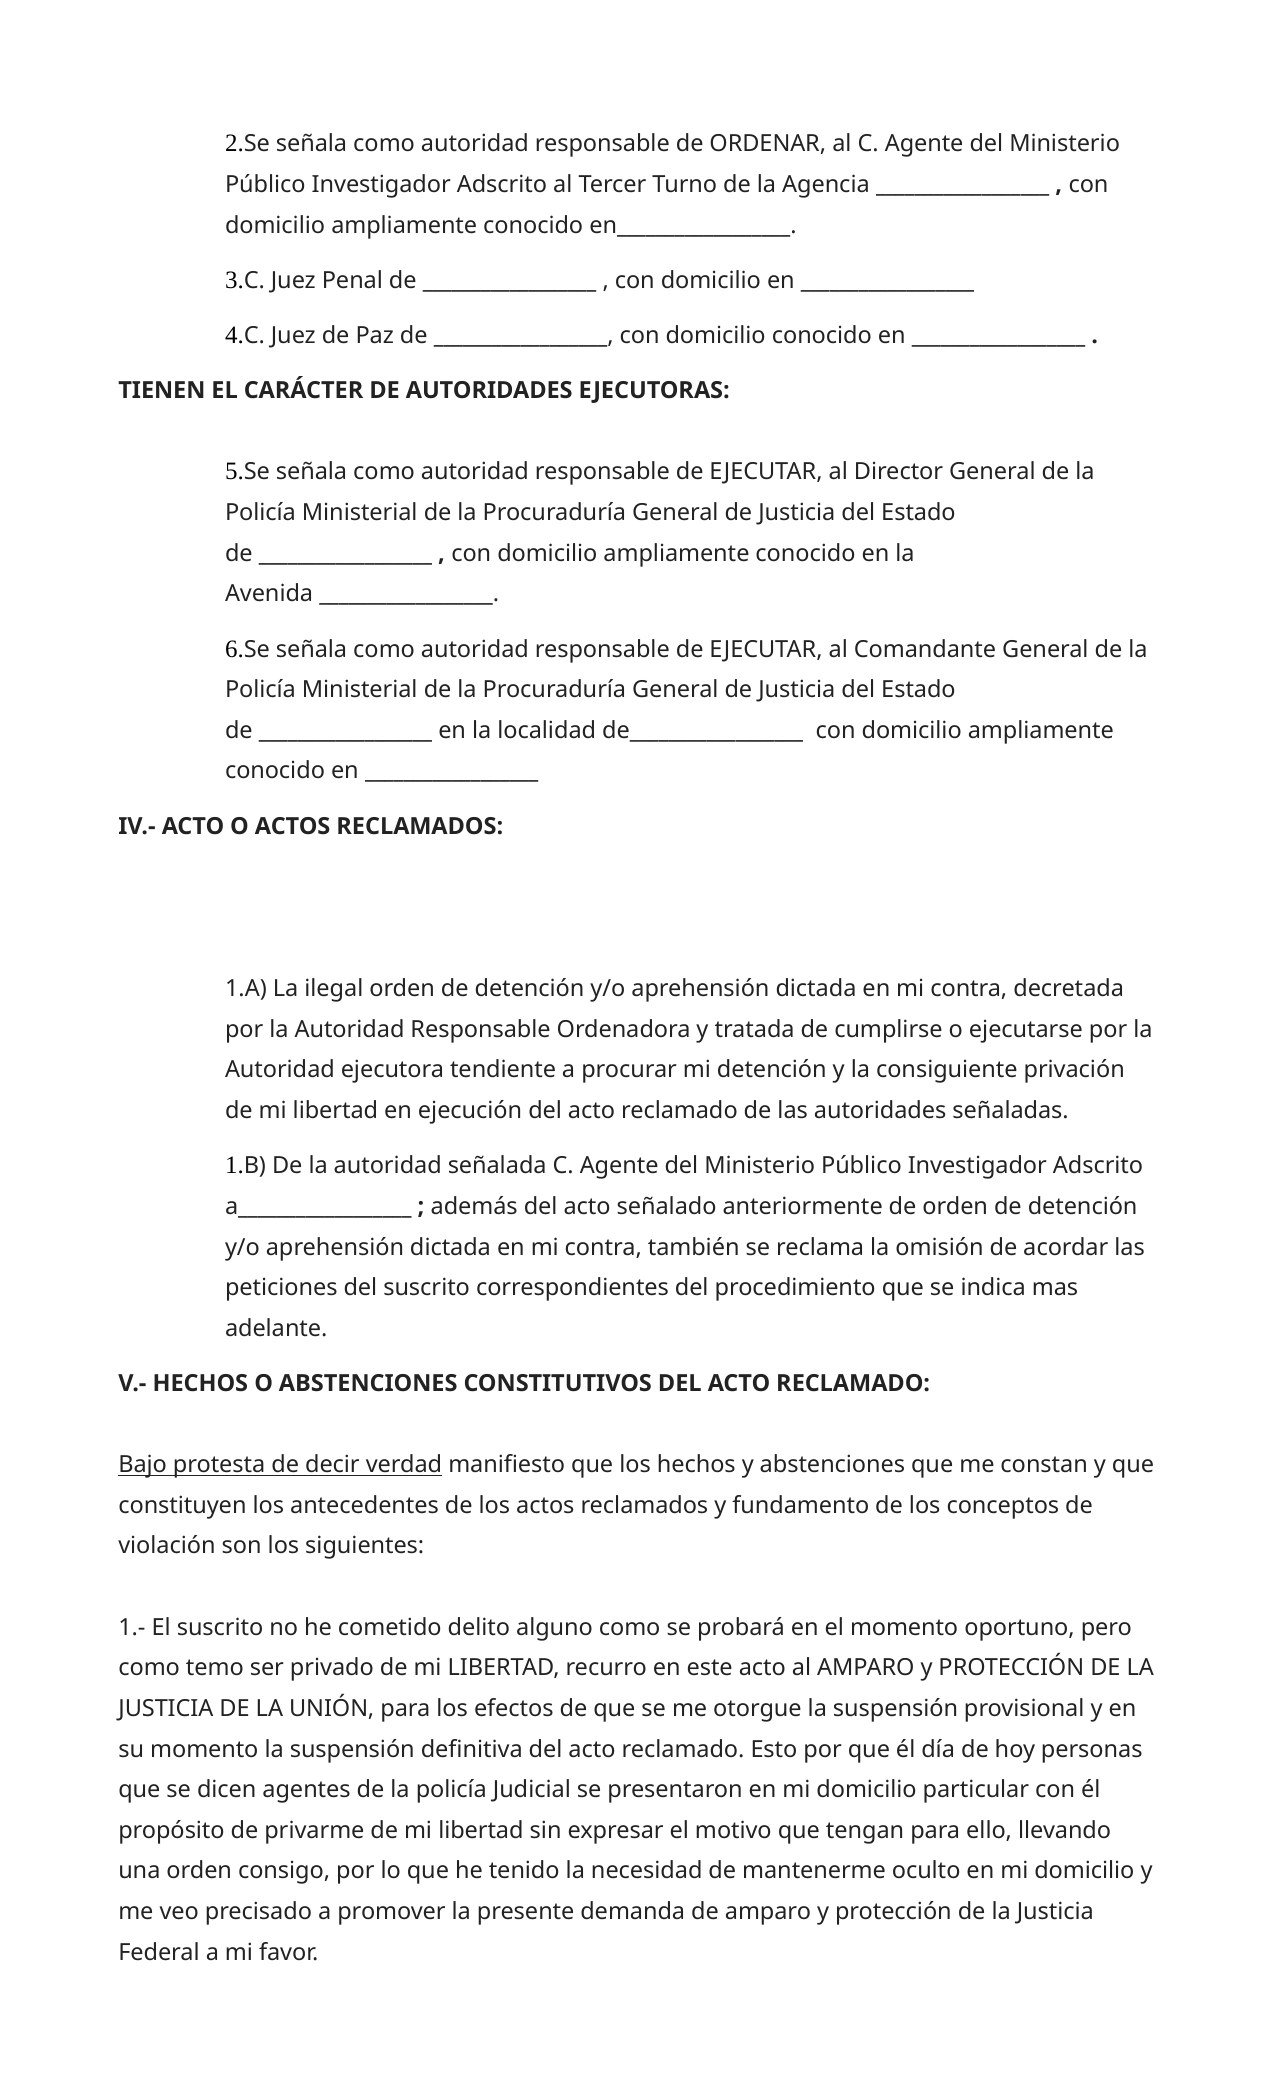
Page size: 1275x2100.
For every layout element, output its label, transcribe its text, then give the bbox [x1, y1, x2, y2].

list C. Juez Penal de __________________ , con domicilio en __________________ [151, 254, 1157, 295]
list Se señala como autoridad responsable de EJECUTAR, al Director General de la Policía Ministerial de la Procuraduría General de Justicia del Estado de __________________ , con domicilio ampliamente conocido en la Avenida __________________. [151, 446, 1157, 609]
list Se señala como autoridad responsable de EJECUTAR, al Comandante General de la Policía Ministerial de la Procuraduría General de Justicia del Estado de __________________ en la localidad de__________________ con domicilio ampliamente conocido en __________________ [151, 623, 1157, 786]
list Se señala como autoridad responsable de ORDENAR, al C. Agente del Ministerio Público Investigador Adscrito al Tercer Turno de la Agencia __________________ , con domicilio ampliamente conocido en__________________. [151, 118, 1157, 240]
text IV.- ACTO O ACTOS RECLAMADOS: [118, 800, 1157, 841]
text 1.- El suscrito no he cometido delito alguno como se probará en el momento oportuno, pero como temo ser privado de mi LIBERTAD, recurro en este acto al AMPARO y PROTECCIÓN DE LA JUSTICIA DE LA UNIÓN, para los efectos de que se me otorgue la suspensión provisional y en su momento la suspensión definitiva del acto reclamado. Esto por que él día de hoy personas que se dicen agentes de la policía Judicial se presentaron en mi domicilio particular con él propósito de privarme de mi libertad sin expresar el motivo que tengan para ello, llevando una orden consigo, por lo que he tenido la necesidad de mantenerme oculto en mi domicilio y me veo precisado a promover la presente demanda de amparo y protección de la Justicia Federal a mi favor. [118, 1601, 1157, 1967]
list A) La ilegal orden de detención y/o aprehensión dictada en mi contra, decretada por la Autoridad Responsable Ordenadora y tratada de cumplirse o ejecutarse por la Autoridad ejecutora tendiente a procurar mi detención y la consiguiente privación de mi libertad en ejecución del acto reclamado de las autoridades señaladas. [151, 963, 1157, 1125]
list B) De la autoridad señalada C. Agente del Ministerio Público Investigador Adscrito a__________________ ; además del acto señalado anteriormente de orden de detención y/o aprehensión dictada en mi contra, también se reclama la omisión de acordar las peticiones del suscrito correspondientes del procedimiento que se indica mas adelante. [151, 1140, 1157, 1343]
text Bajo protesta de decir verdad manifiesto que los hechos y abstenciones que me constan y que constituyen los antecedentes de los actos reclamados y fundamento de los conceptos de violación son los siguientes: [118, 1439, 1157, 1561]
list C. Juez de Paz de __________________, con domicilio conocido en __________________ . [151, 310, 1157, 350]
text TIENEN EL CARÁCTER DE AUTORIDADES EJECUTORAS: [118, 365, 1157, 406]
text V.- HECHOS O ABSTENCIONES CONSTITUTIVOS DEL ACTO RECLAMADO: [118, 1358, 1157, 1398]
